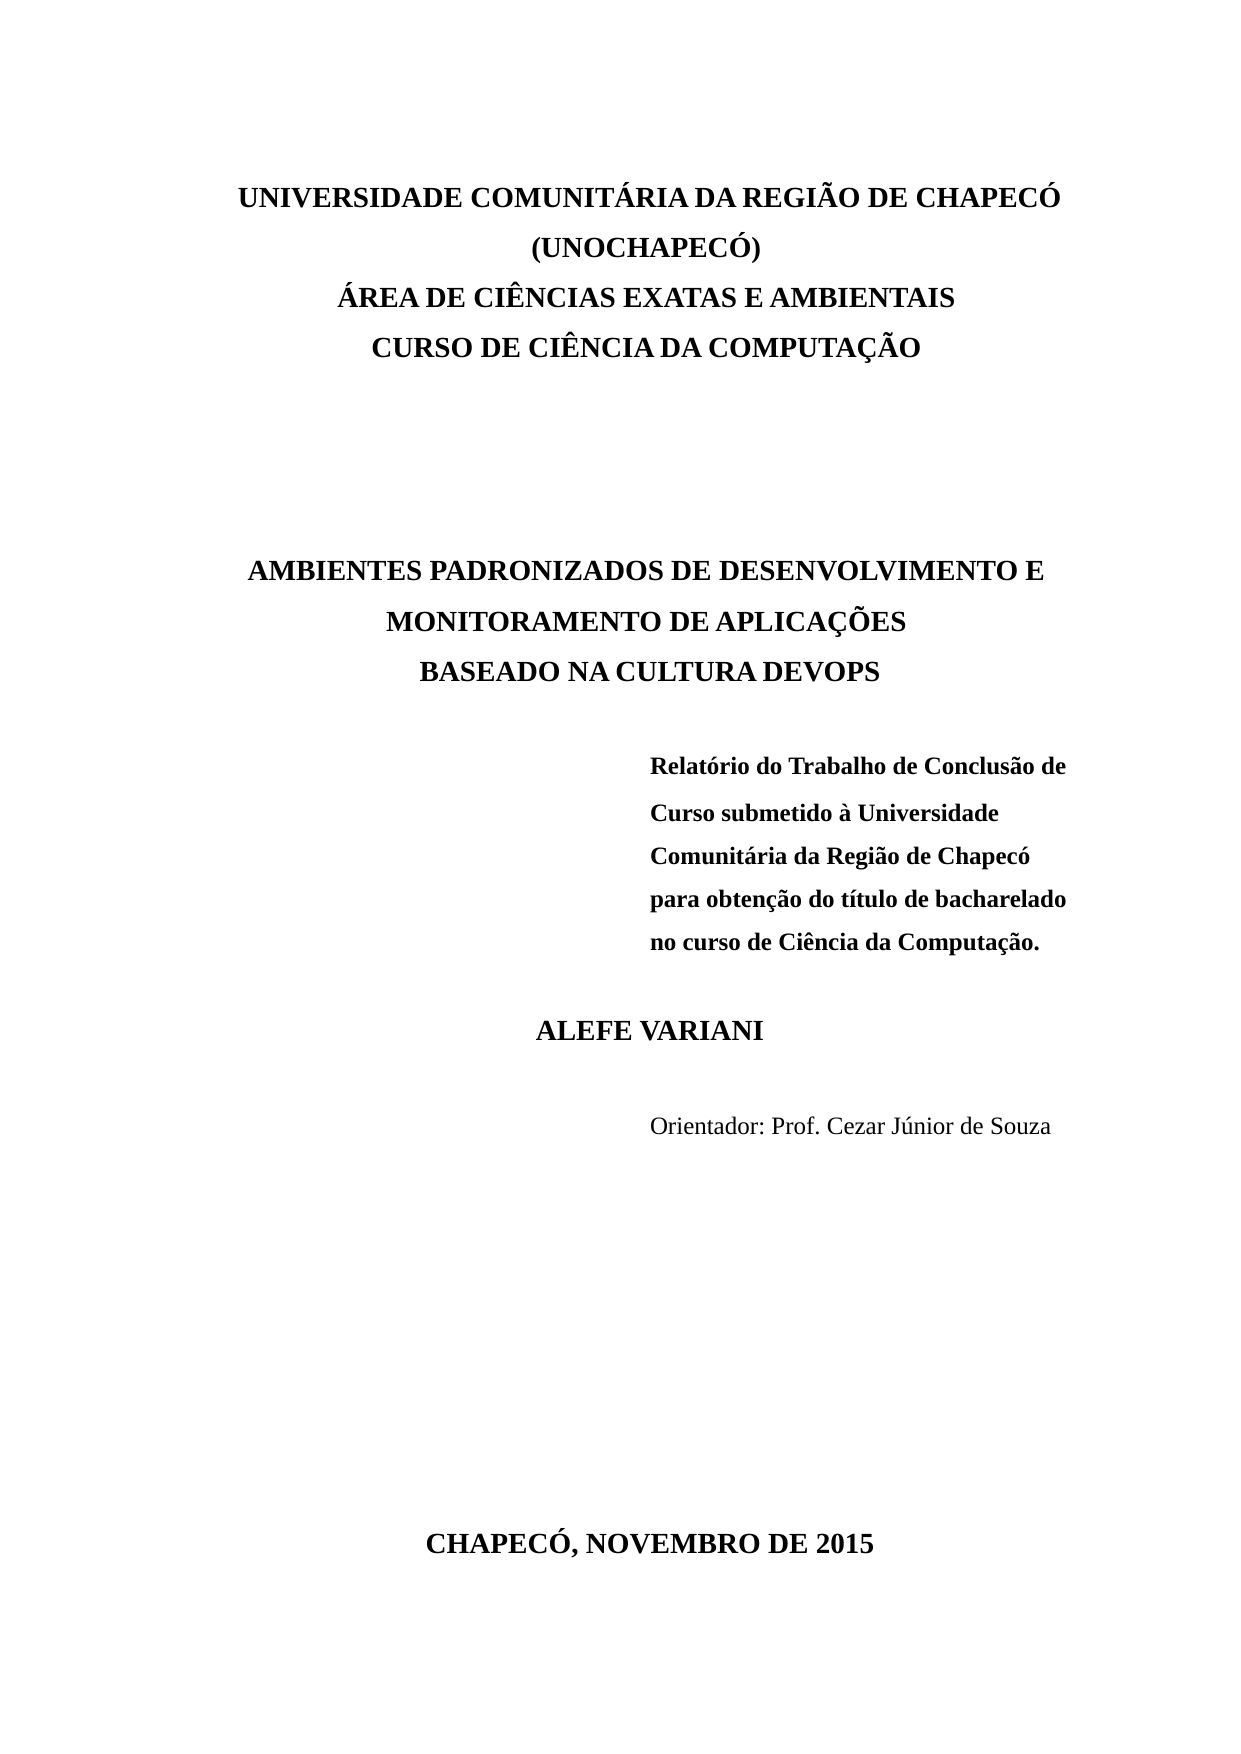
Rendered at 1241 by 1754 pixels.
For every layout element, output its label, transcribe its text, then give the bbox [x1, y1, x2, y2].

text Comunitária da Região de Chapecó [576, 841, 1122, 870]
text Relatório do Trabalho de Conclusão de [576, 747, 1122, 781]
text BASEADO NA CULTURA DEVOPS [177, 654, 1122, 688]
text Orientador: Prof. Cezar Júnior de Souza [576, 1107, 1122, 1140]
text UNIVERSIDADE COMUNITÁRIA DA REGIÃO DE CHAPECÓ (UNOCHAPECÓ) [177, 180, 1122, 263]
text AMBIENTES PADRONIZADOS DE DESENVOLVIMENTO E [177, 553, 1122, 587]
text ALEFE VARIANI [177, 1013, 1122, 1047]
text no curso de Ciência da Computação. [576, 927, 1122, 956]
text para obtenção do título de bacharelado [576, 884, 1122, 913]
text CURSO DE CIÊNCIA DA COMPUTAÇÃO [177, 331, 1122, 364]
text MONITORAMENTO DE APLICAÇÕES [177, 604, 1122, 637]
text CHAPECÓ, NOVEMBRO DE 2015 [177, 1526, 1122, 1560]
text Curso submetido à Universidade [576, 798, 1122, 827]
text ÁREA DE CIÊNCIAS EXATAS E AMBIENTAIS [177, 280, 1122, 314]
